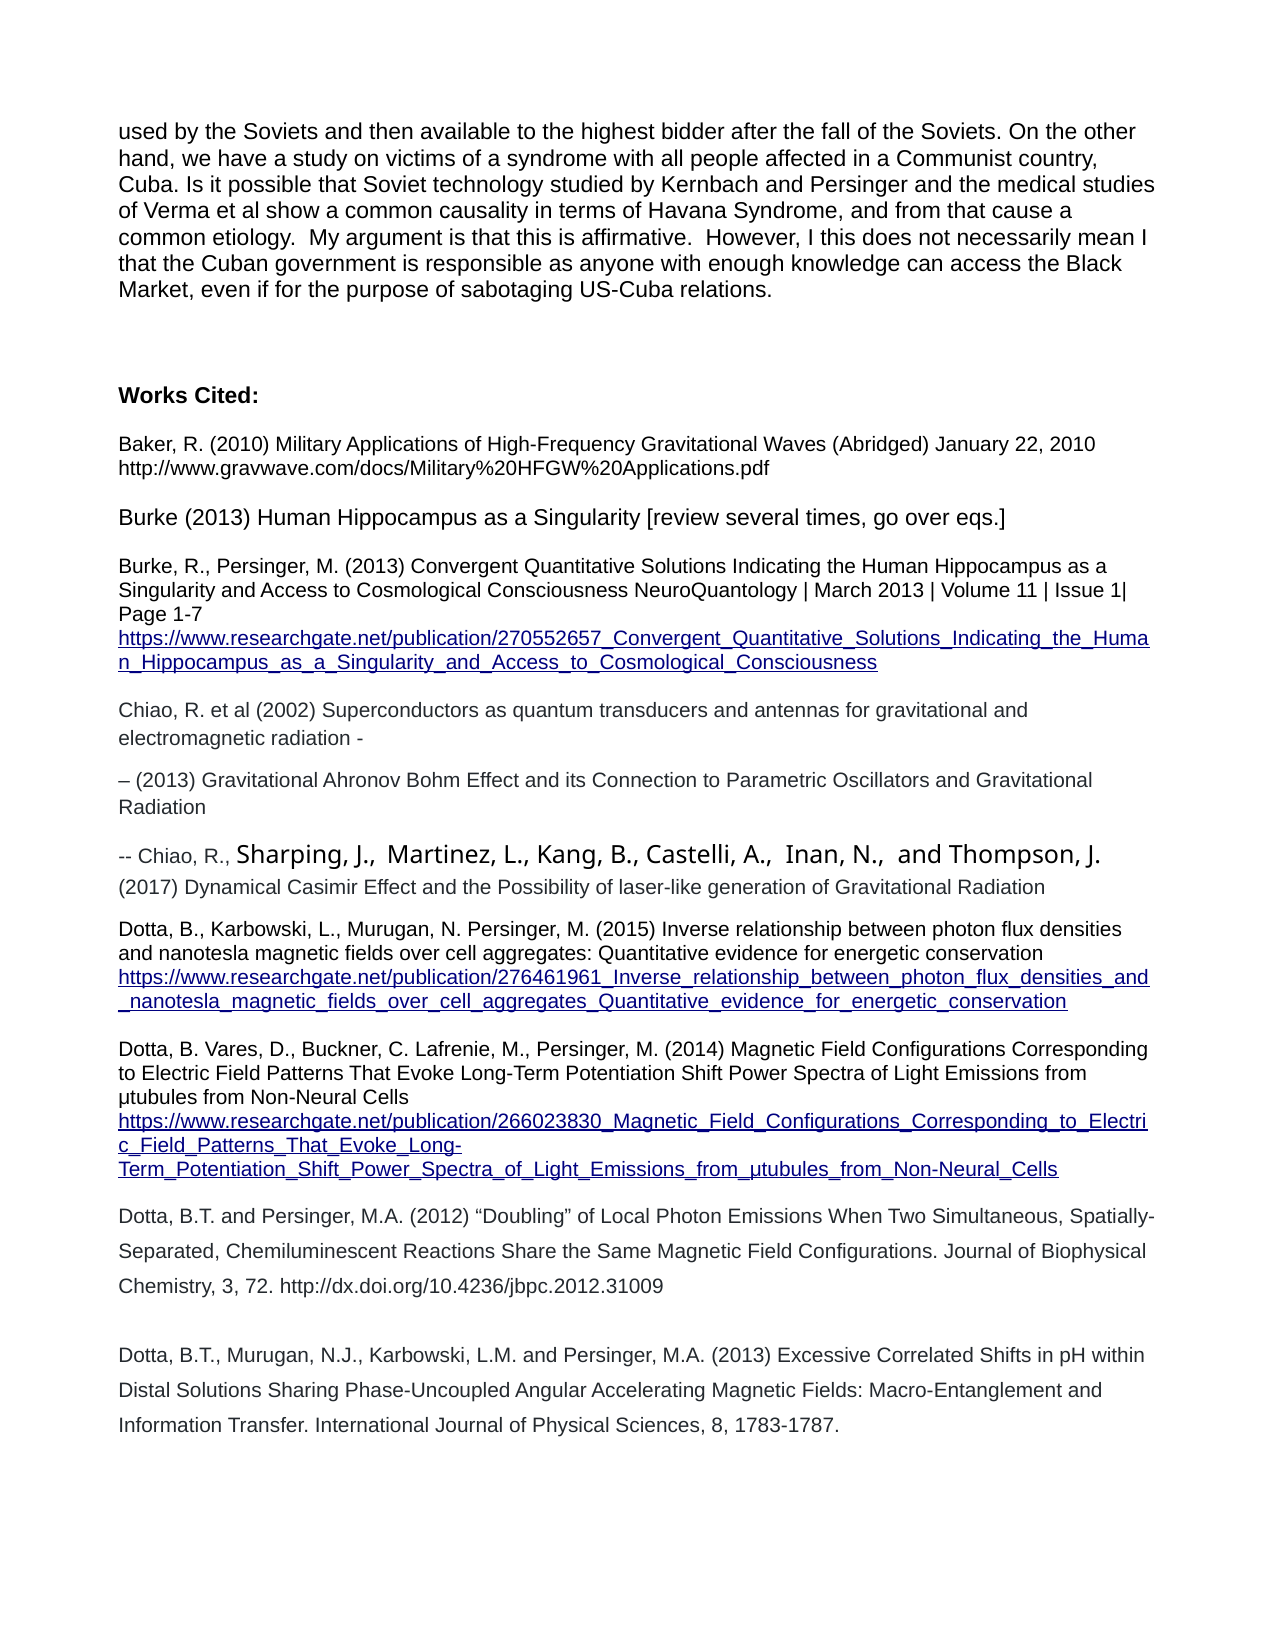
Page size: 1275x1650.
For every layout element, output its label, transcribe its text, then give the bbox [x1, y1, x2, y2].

text Dotta, B.T. and Persinger, M.A. (2012) “Doubling” of Local Photon Emissions When Two Simultaneous, Spatially- Separated, Chemiluminescent Reactions Share the Same Magnetic Field Configurations. Journal of Biophysical Chemistry, 3, 72. http://dx.doi.org/10.4236/jbpc.2012.31009 [118, 1204, 1157, 1298]
text – (2013) Gravitational Ahronov Bohm Effect and its Connection to Parametric Oscillators and Gravitational Radiation [118, 767, 1157, 819]
text Chiao, R. et al (2002) Superconductors as quantum transducers and antennas for gravitational and electromagnetic radiation - [118, 698, 1157, 749]
text used by the Soviets and then available to the highest bidder after the fall of the Soviets. On the other hand, we have a study on victims of a syndrome with all people affected in a Communist country, Cuba. Is it possible that Soviet technology studied by Kernbach and Persinger and the medical studies of Verma et al show a common causality in terms of Havana Syndrome, and from that cause a common etiology. My argument is that this is affirmative. However, I this does not necessarily mean I that the Cuban government is responsible as anyone with enough knowledge can access the Black Market, even if for the purpose of sabotaging US-Cuba relations. [118, 118, 1157, 303]
text Dotta, B., Karbowski, L., Murugan, N. Persinger, M. (2015) Inverse relationship between photon flux densities and nanotesla magnetic fields over cell aggregates: Quantitative evidence for energetic conservation https://www.researchgate.net/publication/276461961_Inverse_relationship_between_photon_flux_densities_and_nanotesla_magnetic_fields_over_cell_aggregates_Quantitative_evidence_for_energetic_conservation [118, 917, 1157, 1013]
text Dotta, B. Vares, D., Buckner, C. Lafrenie, M., Persinger, M. (2014) Magnetic Field Configurations Corresponding to Electric Field Patterns That Evoke Long-Term Potentiation Shift Power Spectra of Light Emissions from μtubules from Non-Neural Cells https://www.researchgate.net/publication/266023830_Magnetic_Field_Configurations_Corresponding_to_Electric_Field_Patterns_That_Evoke_Long-Term_Potentiation_Shift_Power_Spectra_of_Light_Emissions_from_μtubules_from_Non-Neural_Cells [118, 1037, 1157, 1180]
text Works Cited: [118, 382, 1157, 408]
text Burke (2013) Human Hippocampus as a Singularity [review several times, go over eqs.] [118, 504, 1157, 530]
text Baker, R. (2010) Military Applications of High-Frequency Gravitational Waves (Abridged) January 22, 2010 http://www.gravwave.com/docs/Military%20HFGW%20Applications.pdf [118, 432, 1157, 480]
text -- Chiao, R., Sharping, J., Martinez, L., Kang, B., Castelli, A., Inan, N., and Thompson, J. (2017) Dynamical Casimir Effect and the Possibility of laser-like generation of Gravitational Radiation [118, 837, 1157, 899]
text Dotta, B.T., Murugan, N.J., Karbowski, L.M. and Persinger, M.A. (2013) Excessive Correlated Shifts in pH within Distal Solutions Sharing Phase-Uncoupled Angular Accelerating Magnetic Fields: Macro-Entanglement and Information Transfer. International Journal of Physical Sciences, 8, 1783-1787. [118, 1343, 1157, 1436]
text Burke, R., Persinger, M. (2013) Convergent Quantitative Solutions Indicating the Human Hippocampus as a Singularity and Access to Cosmological Consciousness NeuroQuantology | March 2013 | Volume 11 | Issue 1| Page 1-7 https://www.researchgate.net/publication/270552657_Convergent_Quantitative_Solutions_Indicating_the_Human_Hippocampus_as_a_Singularity_and_Access_to_Cosmological_Consciousness [118, 554, 1157, 674]
